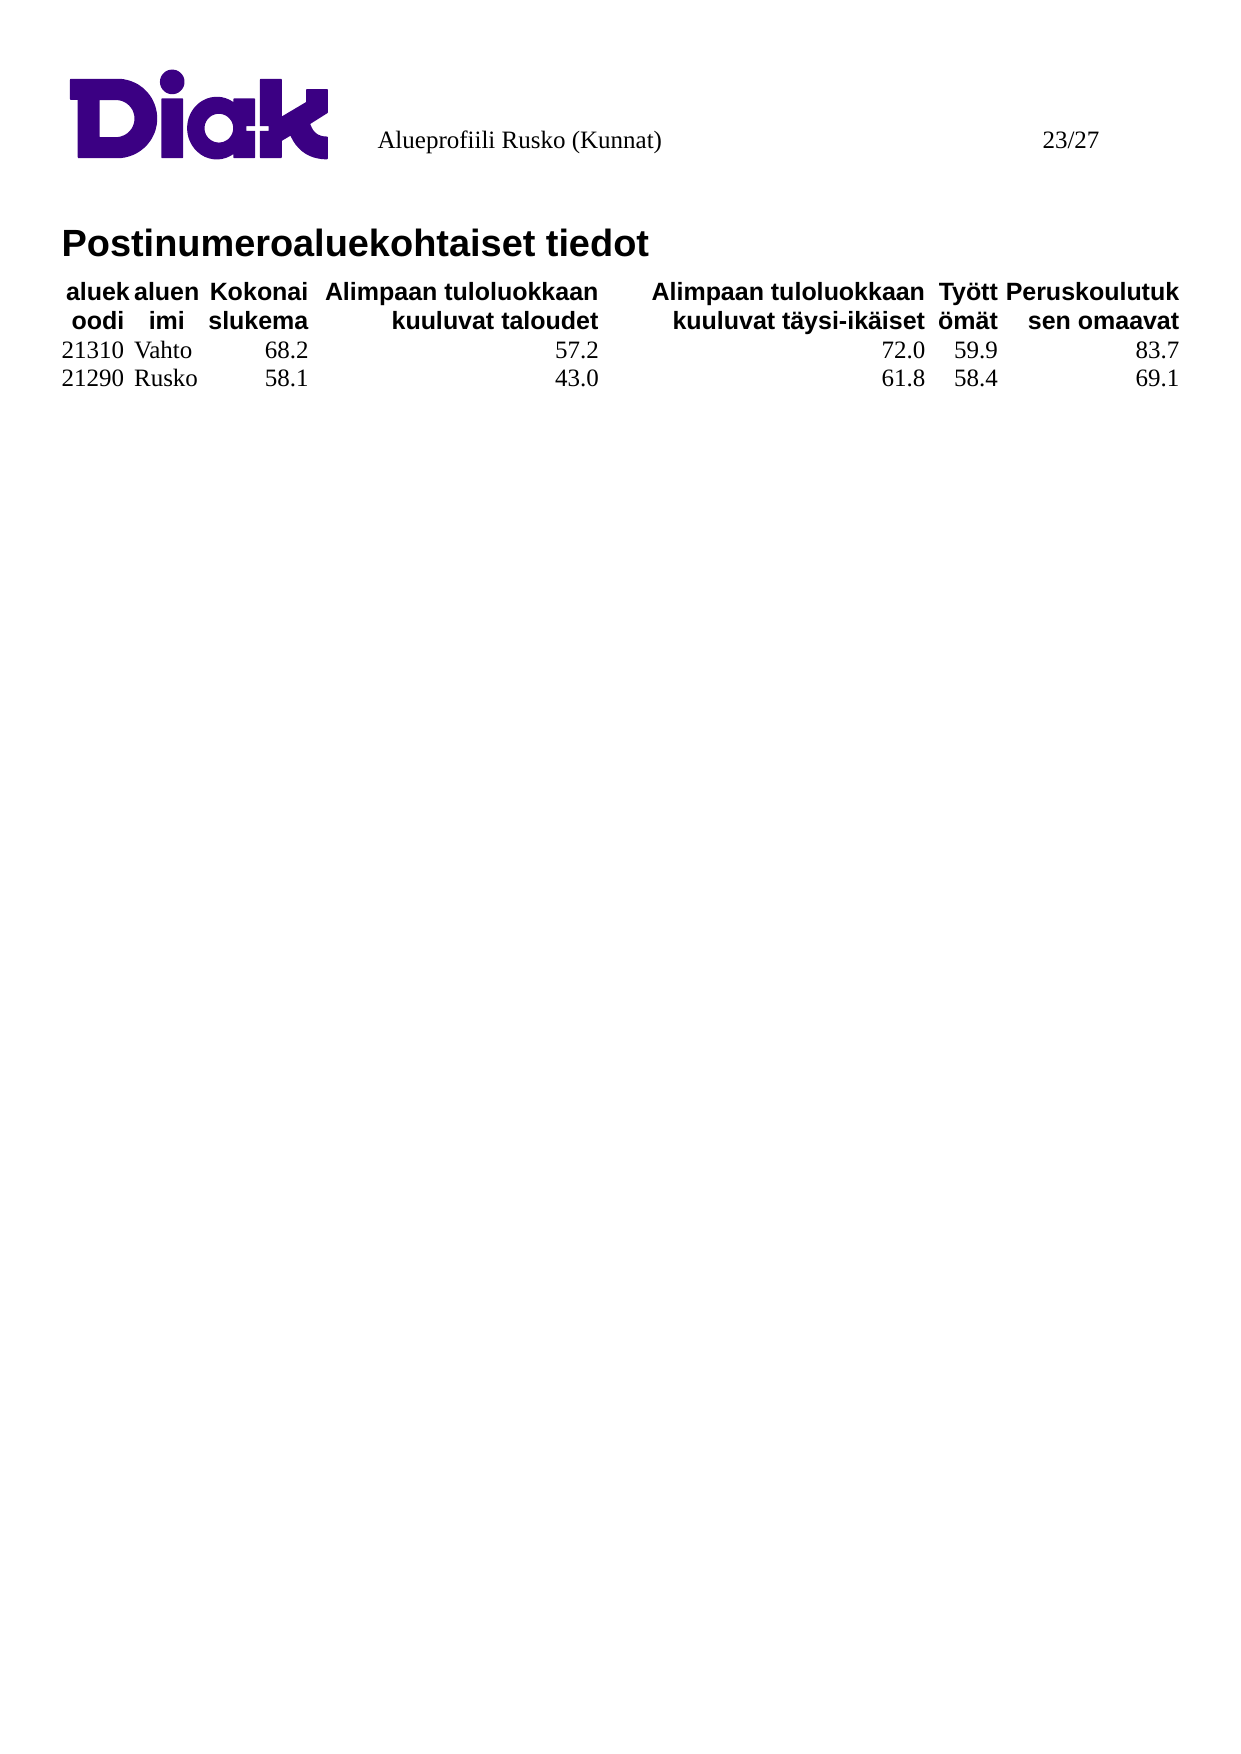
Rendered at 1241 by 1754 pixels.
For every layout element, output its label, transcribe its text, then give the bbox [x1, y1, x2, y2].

table_header Alimpaan tuloluokkaan kuuluvat taloudet [308, 277, 598, 335]
table_header aluenimi [134, 277, 199, 335]
table_header Peruskoulutuksen omaavat [998, 277, 1179, 335]
table_header aluekoodi [61, 277, 134, 335]
table_cell 58.1 [199, 364, 308, 392]
table_header Kokonaislukema [199, 277, 308, 335]
table_cell 21290 [61, 364, 134, 392]
table_cell 59.9 [925, 335, 998, 363]
table_cell 72.0 [599, 335, 925, 363]
table_cell 68.2 [199, 335, 308, 363]
table_cell 21310 [61, 335, 134, 363]
table_cell 69.1 [998, 364, 1179, 392]
table_cell 61.8 [599, 364, 925, 392]
table_cell 57.2 [308, 335, 598, 363]
table_header Työttömät [925, 277, 998, 335]
table_cell 58.4 [925, 364, 998, 392]
table_cell 43.0 [308, 364, 598, 392]
table_cell 83.7 [998, 335, 1179, 363]
table_header Alimpaan tuloluokkaan kuuluvat täysi-ikäiset [599, 277, 925, 335]
table_cell Vahto [134, 335, 199, 363]
subtitle Postinumeroaluekohtaiset tiedot [61, 221, 1179, 265]
table_cell Rusko [134, 364, 199, 392]
